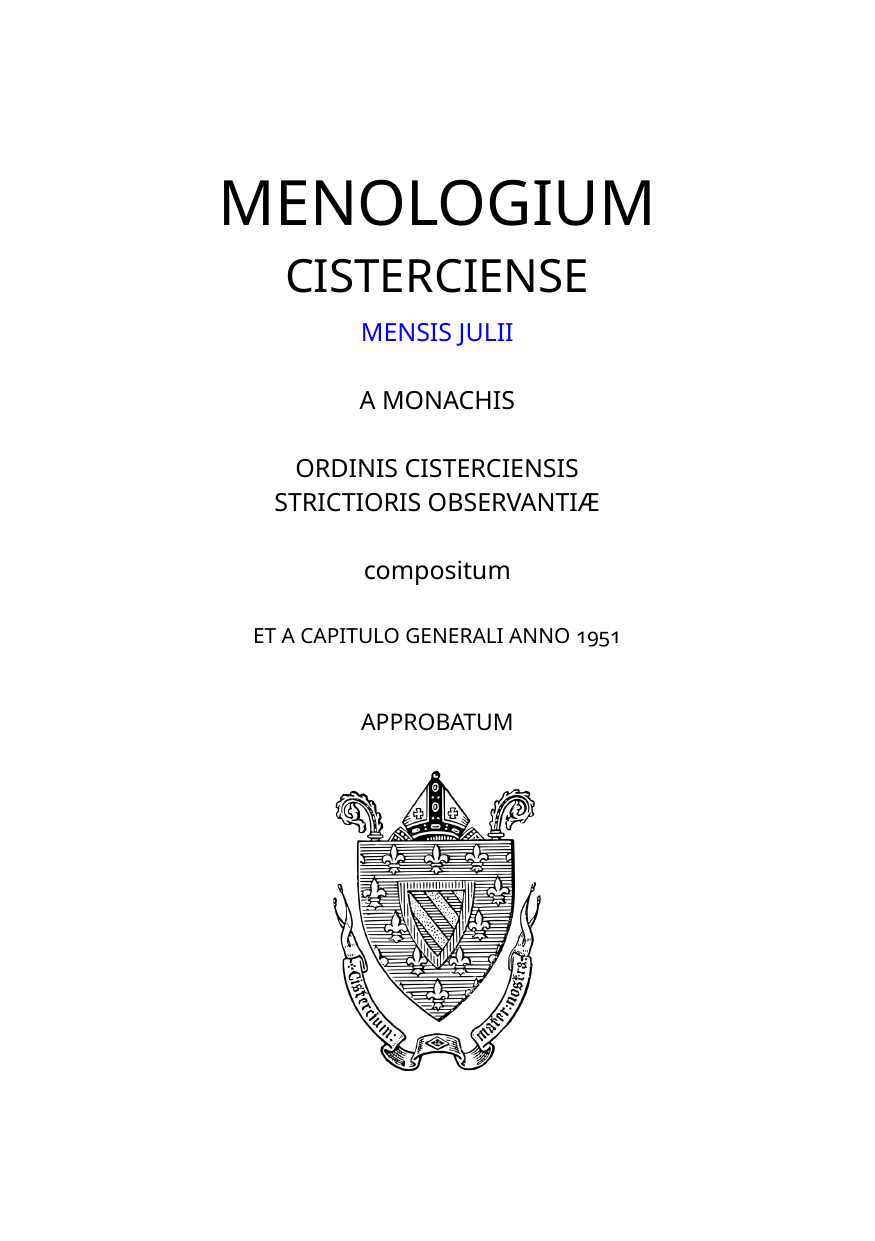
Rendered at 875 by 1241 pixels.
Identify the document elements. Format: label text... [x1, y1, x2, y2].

text A MONACHIS [90, 383, 784, 417]
text compositum [90, 553, 784, 587]
text CISTERCIENSE [90, 243, 784, 306]
text MENOLOGIUM [90, 158, 784, 243]
text APPROBATUM [90, 706, 784, 738]
picture [333, 771, 541, 1071]
text ORDINIS CISTERCIENSIS [90, 451, 784, 485]
text STRICTIORIS OBSERVANTIÆ [90, 485, 784, 519]
text MENSIS JULII [90, 314, 784, 349]
text ET A CAPITULO GENERALI ANNO 1951 [90, 621, 784, 649]
